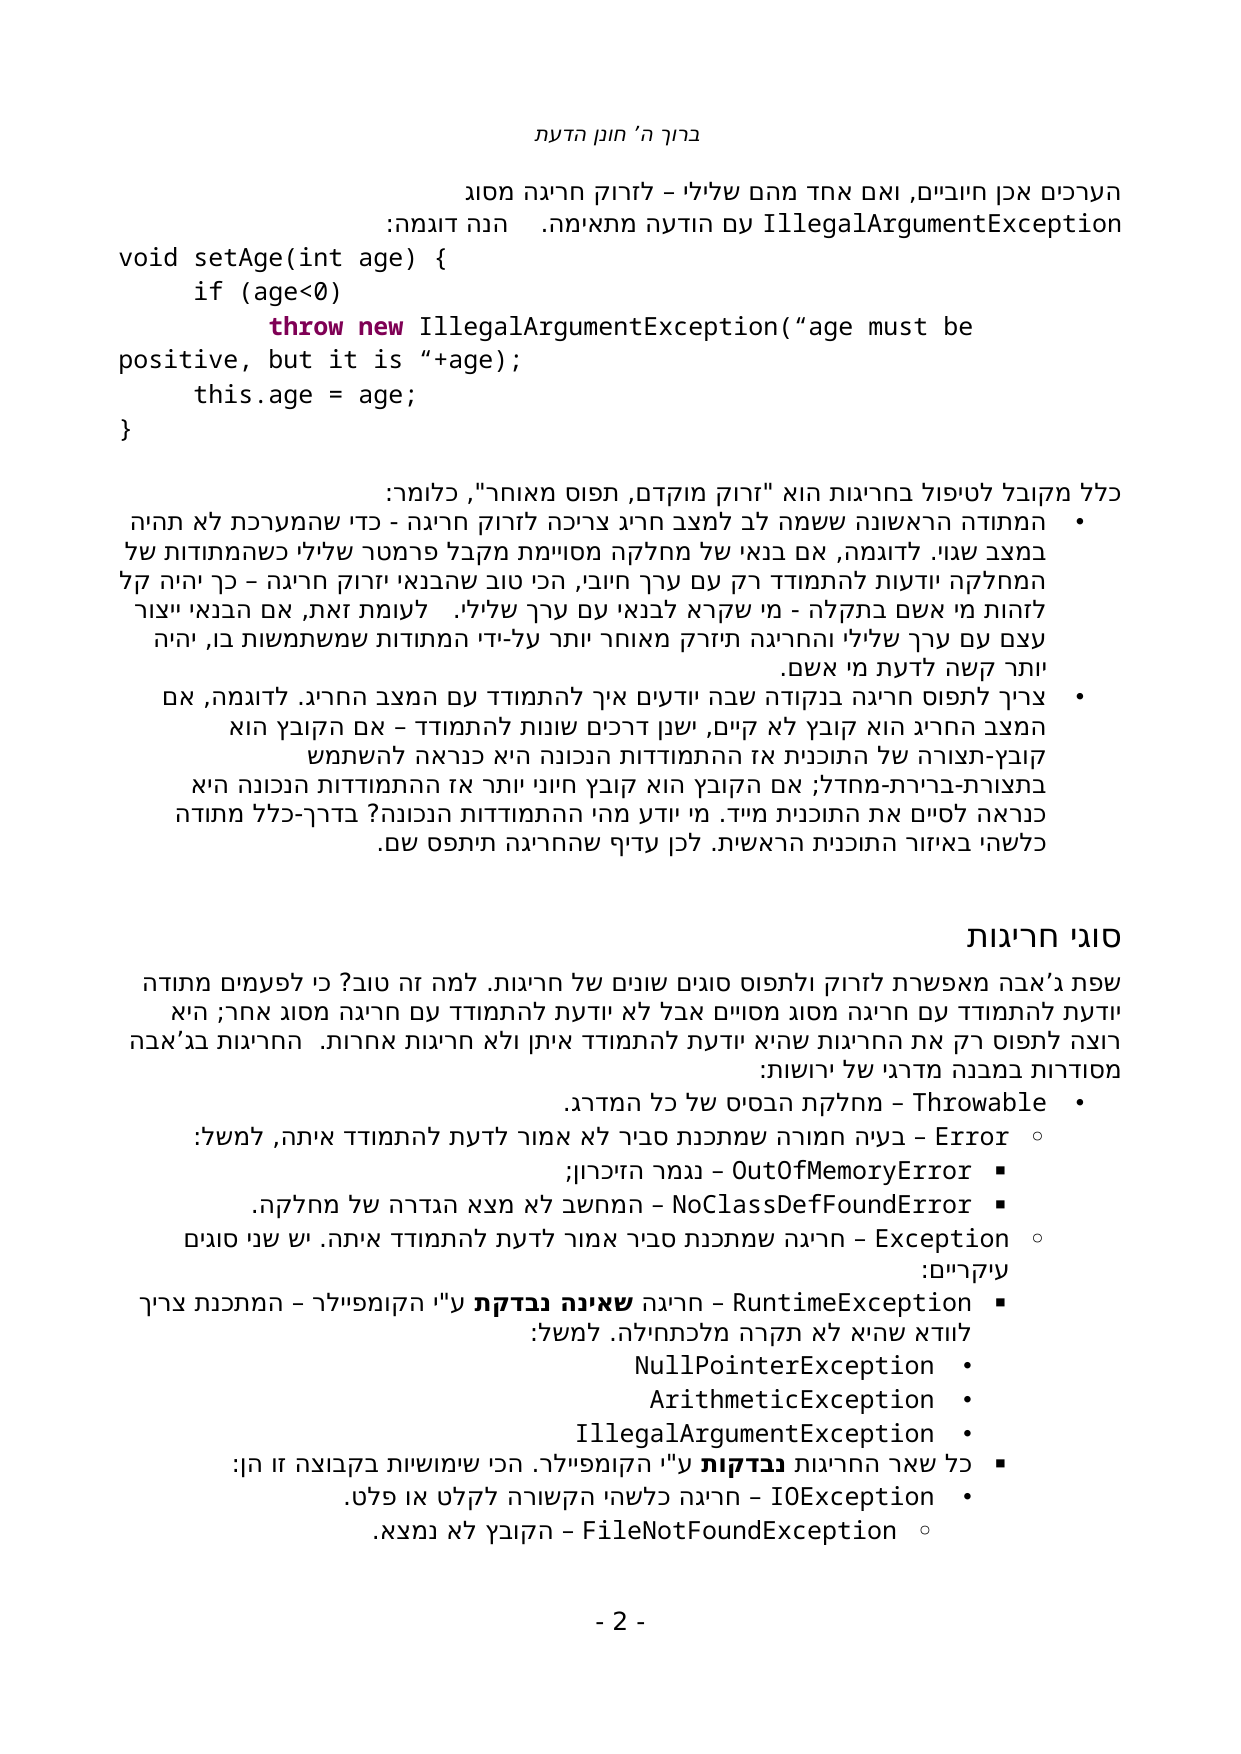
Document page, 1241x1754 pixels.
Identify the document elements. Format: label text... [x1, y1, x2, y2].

list NullPointerException [118, 1347, 972, 1381]
list ‎Throwable – מחלקת הבסיס של כל המדרג. [118, 1085, 1084, 1119]
list Exception – חריגה שמתכנת סביר אמור לדעת להתמודד איתה. יש שני סוגים עיקריים: [118, 1221, 1047, 1284]
text שפת ג’אבה מאפשרת לזרוק ולתפוס סוגים שונים של חריגות. למה זה טוב? כי לפעמים מתודה יודעת להתמודד עם חריגה מסוג מסויים אבל לא יודעת להתמודד עם חריגה מסוג אחר; היא רוצה לתפוס רק את החריגות שהיא יודעת להתמודד איתן ולא חריגות אחרות. החריגות בג’אבה מסודרות במבנה מדרגי של ירושות: [118, 968, 1122, 1085]
subtitle סוגי חריגות [118, 917, 1122, 956]
list FileNotFoundException – הקובץ לא נמצא. [118, 1513, 934, 1547]
list NoClassDefFoundError – המחשב לא מצא הגדרה של מחלקה. [118, 1187, 1009, 1221]
list כל שאר החריגות נבדקות ע"י הקומפיילר. הכי שימושיות בקבוצה זו הן: [118, 1449, 1009, 1479]
list OutOfMemoryError – נגמר הזיכרון; [118, 1153, 1009, 1187]
list IOException – חריגה כלשהי הקשורה לקלט או פלט. [118, 1479, 972, 1513]
list צריך לתפוס חריגה בנקודה שבה יודעים איך להתמודד עם המצב החריג. לדוגמה, אם המצב החריג הוא קובץ לא קיים, ישנן דרכים שונות להתמודד – אם הקובץ הוא קובץ-תצורה של התוכנית אז ההתמודדות הנכונה היא כנראה להשתמש בתצורת-ברירת-מחדל; אם הקובץ הוא קובץ חיוני יותר אז ההתמודדות הנכונה היא כנראה לסיים את התוכנית מייד. מי יודע מהי ההתמודדות הנכונה? בדרך-כלל מתודה כלשהי באיזור התוכנית הראשית. לכן עדיף שהחריגה תיתפס שם. [118, 683, 1084, 858]
list IllegalArgumentException [118, 1416, 972, 1449]
list RuntimeException – חריגה שאינה נבדקת ע"י הקומפיילר – המתכנת צריך לוודא שהיא לא תקרה מלכתחילה. למשל: [118, 1284, 1009, 1347]
text כלל מקובל לטיפול בחריגות הוא "זרוק מוקדם, תפוס מאוחר", כלומר: [118, 478, 1122, 508]
text if (age<0) [118, 274, 1122, 308]
text throw new IllegalArgumentException(“age must be positive, but it is “+age); [118, 308, 1122, 376]
list המתודה הראשונה ששמה לב למצב חריג צריכה לזרוק חריגה - כדי שהמערכת לא תהיה במצב שגוי. לדוגמה, אם בנאי של מחלקה מסויימת מקבל פרמטר שלילי כשהמתודות של המחלקה יודעות להתמודד רק עם ערך חיובי, הכי טוב שהבנאי יזרוק חריגה – כך יהיה קל לזהות מי אשם בתקלה - מי שקרא לבנאי עם ערך שלילי. לעומת זאת, אם הבנאי ייצור עצם עם ערך שלילי והחריגה תיזרק מאוחר יותר על-ידי המתודות שמשתמשות בו, יהיה יותר קשה לדעת מי אשם. [118, 508, 1084, 683]
text void setAge(int age) { [118, 240, 1122, 274]
text this.age = age; [118, 376, 1122, 410]
text איך נוצרות חריגות? יש חריגות שנוצרות ע"י השפה: NullPointerException נוצרת כשמנסים לפנות למתודות של אובייקט שערכו null או שלא אותחל, ArithmeticException נוצרת למשל כשמנסים לחלק באפס, וכד’. אבל גם אתם המתכנתים יכולים ליצור חריגות – ואף כדאי מאד שתעשו זאת בכל פעם שהתוכנית שלכם נתקלת במצב חריג. למשל, אם מתודה שכתבתם מצפה לקבל ערכים חיוביים בלבד, עליכם לבדוק שכל הערכים אכן חיוביים, ואם אחד מהם שלילי – לזרוק חריגה מסוג IllegalArgumentException עם הודעה מתאימה. הנה דוגמה: [118, 177, 1122, 240]
list ArithmeticException [118, 1381, 972, 1416]
text } [118, 410, 1122, 444]
list Error – בעיה חמורה שמתכנת סביר לא אמור לדעת להתמודד איתה, למשל: [118, 1119, 1047, 1153]
